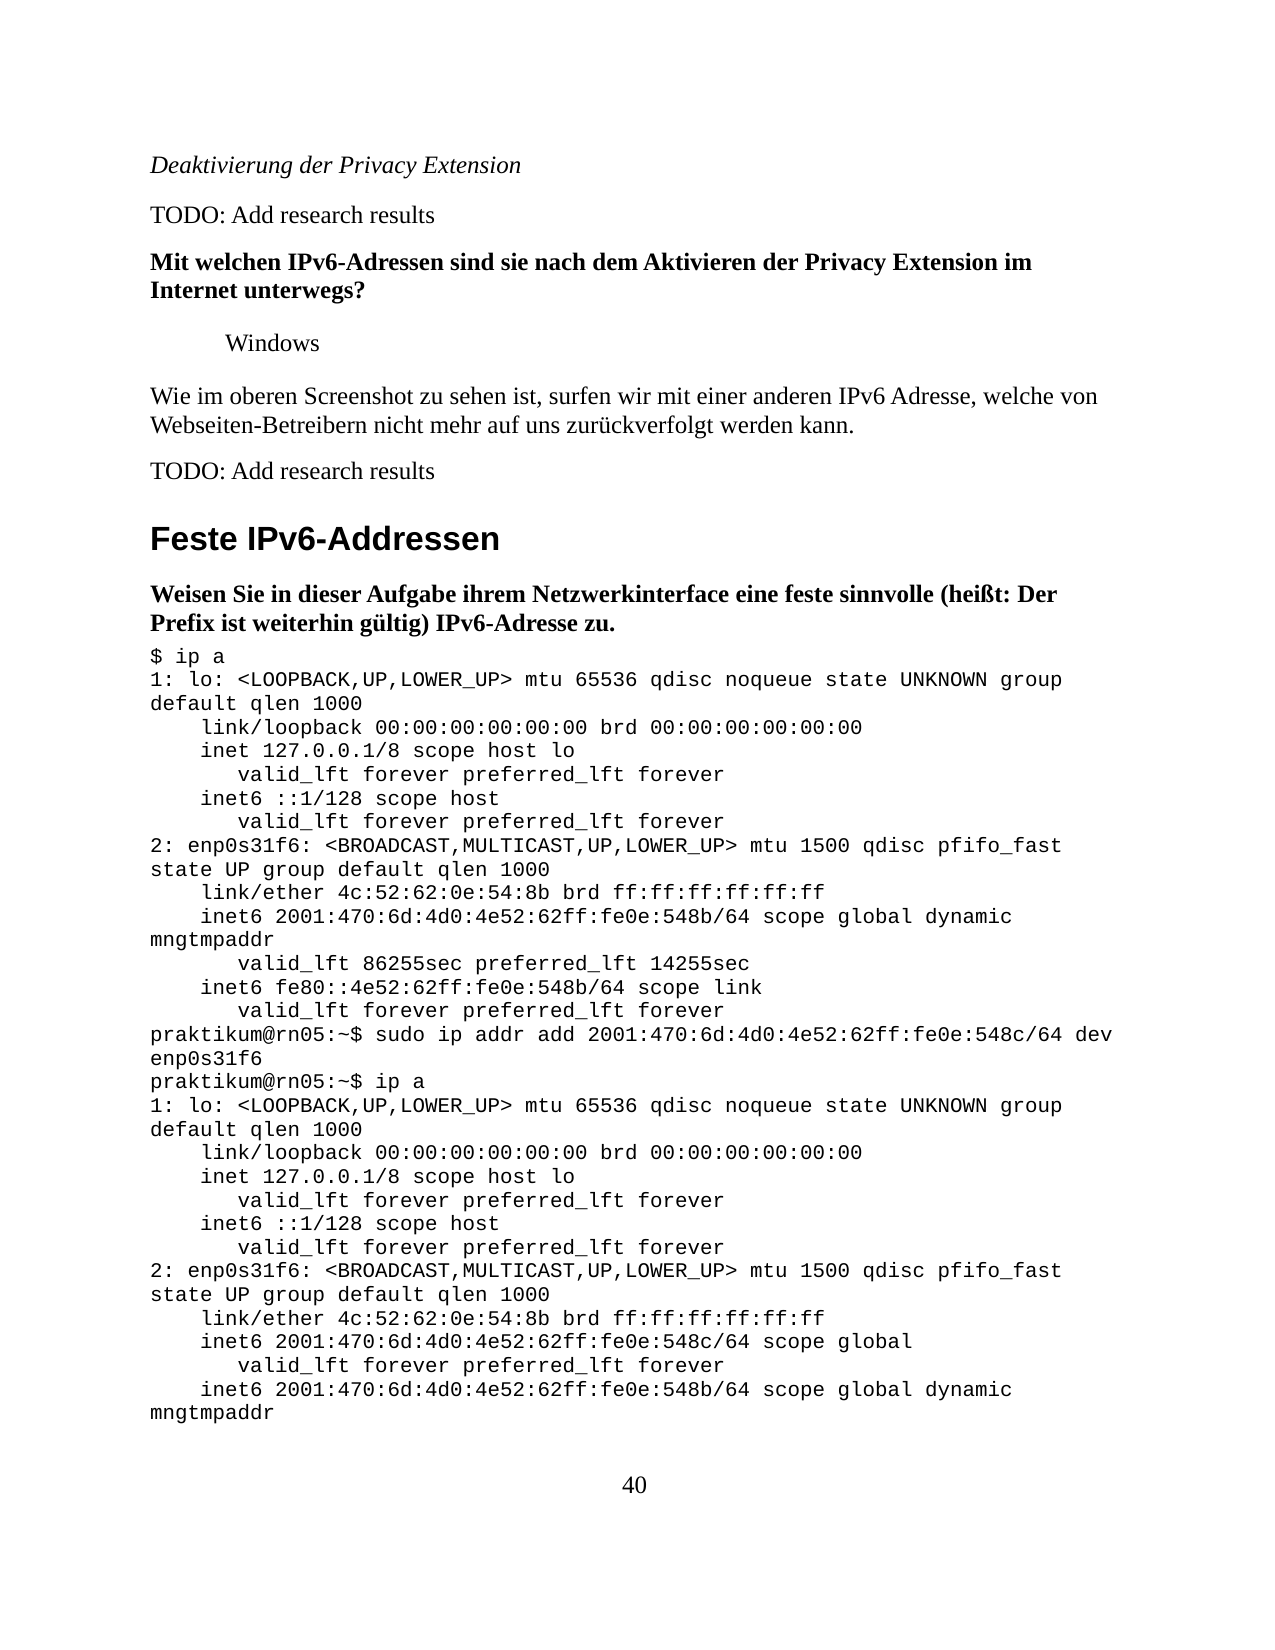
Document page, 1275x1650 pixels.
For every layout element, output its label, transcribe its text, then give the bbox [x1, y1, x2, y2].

text inet 127.0.0.1/8 scope host lo [150, 1166, 1125, 1189]
text link/ether 4c:52:62:0e:54:8b brd ff:ff:ff:ff:ff:ff [150, 882, 1125, 906]
text $ ip a [150, 646, 1125, 669]
text Wie im oberen Screenshot zu sehen ist, surfen wir mit einer anderen IPv6 Adresse, welche von Webseiten-Betreibern nicht mehr auf uns zurückverfolgt werden kann. [150, 381, 1125, 438]
text Weisen Sie in dieser Aufgabe ihrem Netzwerkinterface eine feste sinnvolle (heißt: Der Prefix ist weiterhin gültig) IPv6-Adresse zu. [150, 579, 1125, 637]
text inet6 ::1/128 scope host [150, 788, 1125, 811]
text 2: enp0s31f6: <BROADCAST,MULTICAST,UP,LOWER_UP> mtu 1500 qdisc pfifo_fast state UP group default qlen 1000 [150, 1261, 1125, 1308]
text valid_lft 86255sec preferred_lft 14255sec [150, 953, 1125, 977]
text praktikum@rn05:~$ sudo ip addr add 2001:470:6d:4d0:4e52:62ff:fe0e:548c/64 dev enp0s31f6 [150, 1024, 1125, 1071]
text link/loopback 00:00:00:00:00:00 brd 00:00:00:00:00:00 [150, 1142, 1125, 1166]
text valid_lft forever preferred_lft forever [150, 1237, 1125, 1261]
text TODO: Add research results [150, 456, 1125, 485]
text 2: enp0s31f6: <BROADCAST,MULTICAST,UP,LOWER_UP> mtu 1500 qdisc pfifo_fast state UP group default qlen 1000 [150, 835, 1125, 882]
text valid_lft forever preferred_lft forever [150, 1189, 1125, 1213]
text Deaktivierung der Privacy Extension [150, 150, 1125, 179]
text 1: lo: <LOOPBACK,UP,LOWER_UP> mtu 65536 qdisc noqueue state UNKNOWN group default qlen 1000 [150, 669, 1125, 717]
text link/loopback 00:00:00:00:00:00 brd 00:00:00:00:00:00 [150, 717, 1125, 740]
text inet6 2001:470:6d:4d0:4e52:62ff:fe0e:548b/64 scope global dynamic mngtmpaddr [150, 1379, 1125, 1426]
text inet6 ::1/128 scope host [150, 1213, 1125, 1237]
text inet 127.0.0.1/8 scope host lo [150, 740, 1125, 764]
subtitle Feste IPv6-Addressen [150, 519, 1125, 558]
text 1: lo: <LOOPBACK,UP,LOWER_UP> mtu 65536 qdisc noqueue state UNKNOWN group default qlen 1000 [150, 1095, 1125, 1142]
text valid_lft forever preferred_lft forever [150, 1000, 1125, 1024]
text praktikum@rn05:~$ ip a [150, 1071, 1125, 1095]
text inet6 2001:470:6d:4d0:4e52:62ff:fe0e:548b/64 scope global dynamic mngtmpaddr [150, 906, 1125, 953]
text Mit welchen IPv6-Adressen sind sie nach dem Aktivieren der Privacy Extension im Internet unterwegs? [150, 247, 1125, 304]
text valid_lft forever preferred_lft forever [150, 1355, 1125, 1379]
text inet6 2001:470:6d:4d0:4e52:62ff:fe0e:548c/64 scope global [150, 1331, 1125, 1355]
text TODO: Add research results [150, 200, 1125, 229]
text Windows [225, 328, 1125, 357]
text link/ether 4c:52:62:0e:54:8b brd ff:ff:ff:ff:ff:ff [150, 1308, 1125, 1331]
text inet6 fe80::4e52:62ff:fe0e:548b/64 scope link [150, 977, 1125, 1000]
text valid_lft forever preferred_lft forever [150, 764, 1125, 788]
text valid_lft forever preferred_lft forever [150, 811, 1125, 835]
